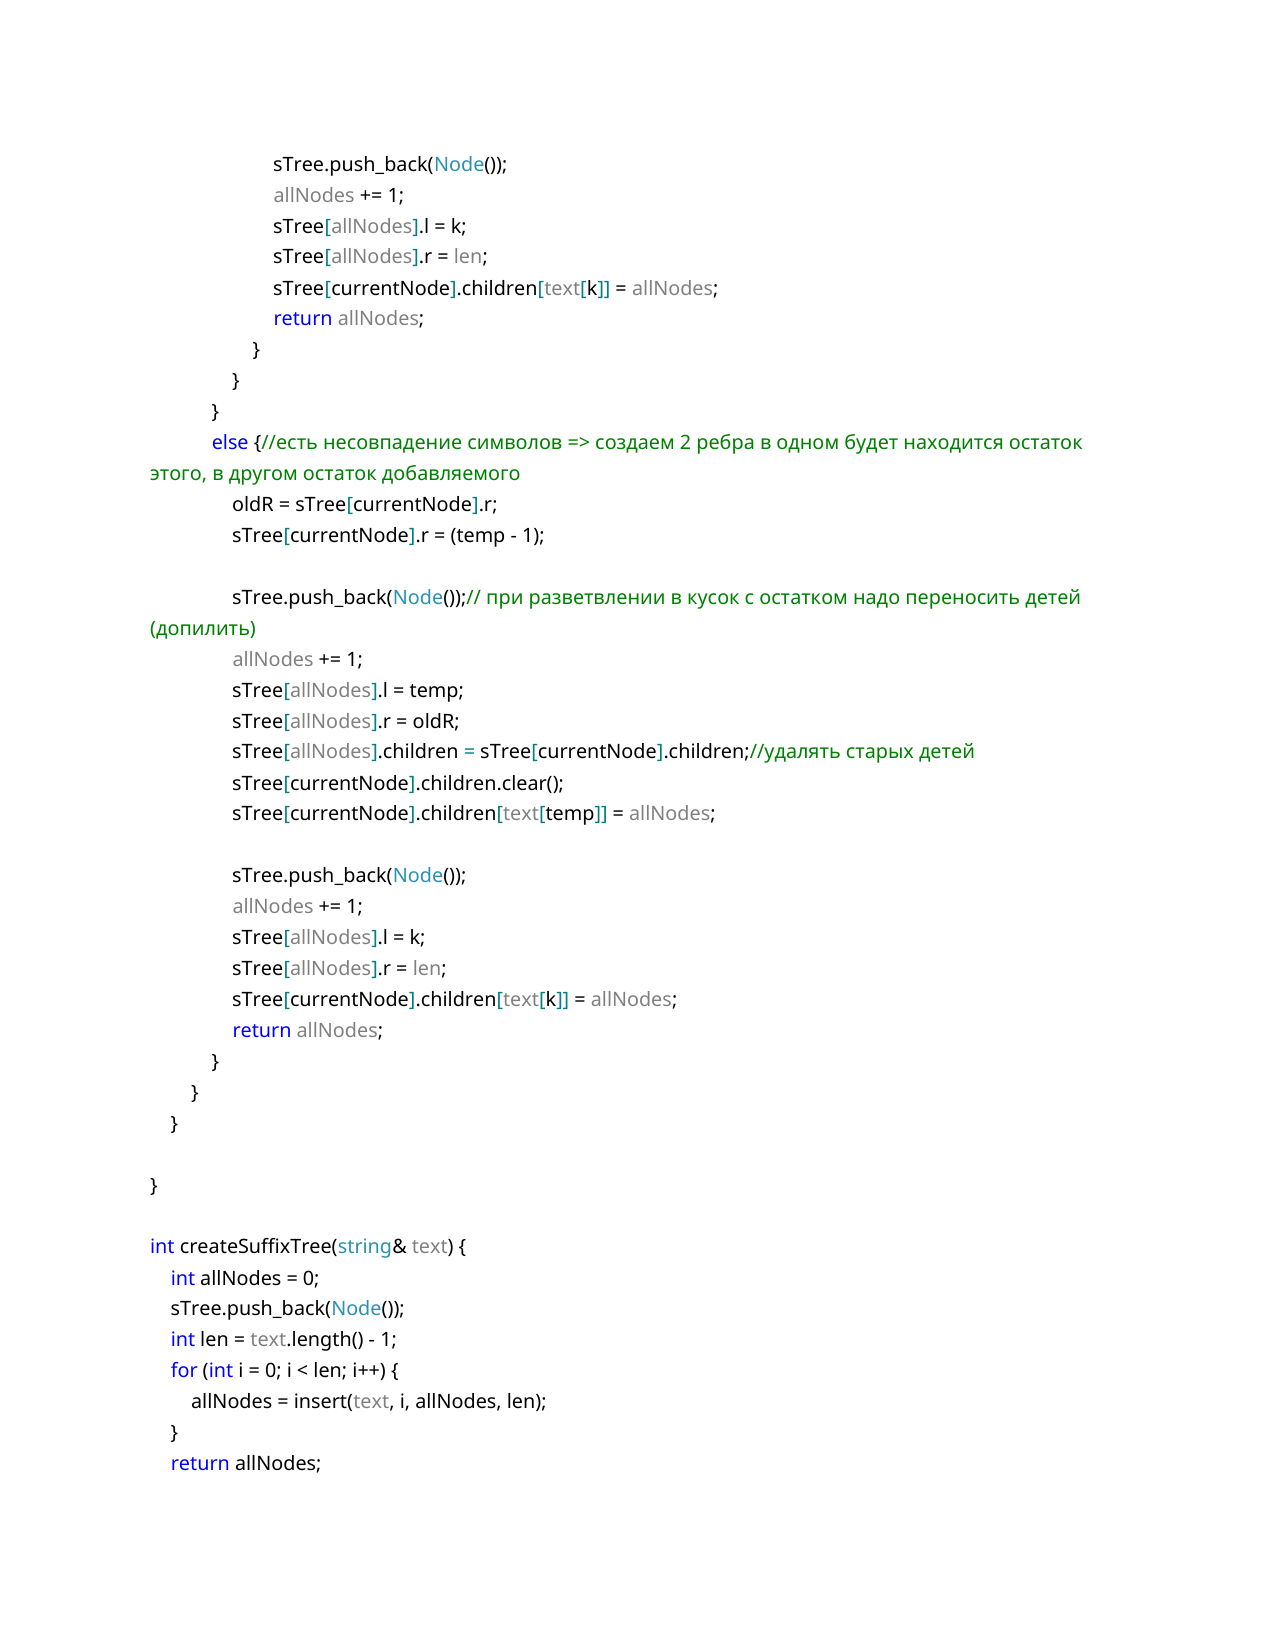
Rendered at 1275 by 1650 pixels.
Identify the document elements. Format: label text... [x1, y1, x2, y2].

text allNodes += 1; [150, 892, 1125, 919]
text sTree[allNodes].children = sTree[currentNode].children;//удалять старых детей [150, 738, 1125, 765]
text sTree[currentNode].r = (temp - 1); [150, 521, 1125, 548]
text allNodes += 1; [150, 645, 1125, 672]
text sTree[currentNode].children.clear(); [150, 769, 1125, 796]
text } [150, 1078, 1125, 1105]
text sTree.push_back(Node()); [150, 862, 1125, 888]
text } [150, 1171, 1125, 1198]
text sTree.push_back(Node());// при разветвлении в кусок с остатком надо переносить детей (допилить) [150, 583, 1125, 641]
text sTree[allNodes].l = k; [150, 212, 1125, 239]
text sTree.push_back(Node()); [150, 1295, 1125, 1322]
text sTree[allNodes].l = temp; [150, 676, 1125, 703]
text sTree[currentNode].children[text[k]] = allNodes; [150, 985, 1125, 1012]
text } [150, 1109, 1125, 1136]
text oldR = sTree[currentNode].r; [150, 490, 1125, 517]
text int len = text.length() - 1; [150, 1326, 1125, 1353]
text return allNodes; [150, 1016, 1125, 1043]
text sTree[allNodes].r = len; [150, 243, 1125, 270]
text } [150, 336, 1125, 363]
text return allNodes; [150, 1449, 1125, 1476]
text sTree.push_back(Node()); [150, 150, 1125, 177]
text allNodes += 1; [150, 181, 1125, 208]
text sTree[allNodes].r = oldR; [150, 707, 1125, 734]
text } [150, 397, 1125, 424]
text sTree[currentNode].children[text[k]] = allNodes; [150, 274, 1125, 301]
text sTree[allNodes].l = k; [150, 923, 1125, 950]
text int allNodes = 0; [150, 1264, 1125, 1291]
text sTree[allNodes].r = len; [150, 954, 1125, 981]
text for (int i = 0; i < len; i++) { [150, 1357, 1125, 1383]
text int createSuffixTree(string& text) { [150, 1233, 1125, 1260]
text } [150, 1047, 1125, 1074]
text return allNodes; [150, 305, 1125, 332]
text else {//есть несовпадение символов => создаем 2 ребра в одном будет находится остаток этого, в другом остаток добавляемого [150, 428, 1125, 486]
text } [150, 367, 1125, 393]
text allNodes = insert(text, i, allNodes, len); [150, 1387, 1125, 1414]
text sTree[currentNode].children[text[temp]] = allNodes; [150, 800, 1125, 827]
text } [150, 1418, 1125, 1445]
